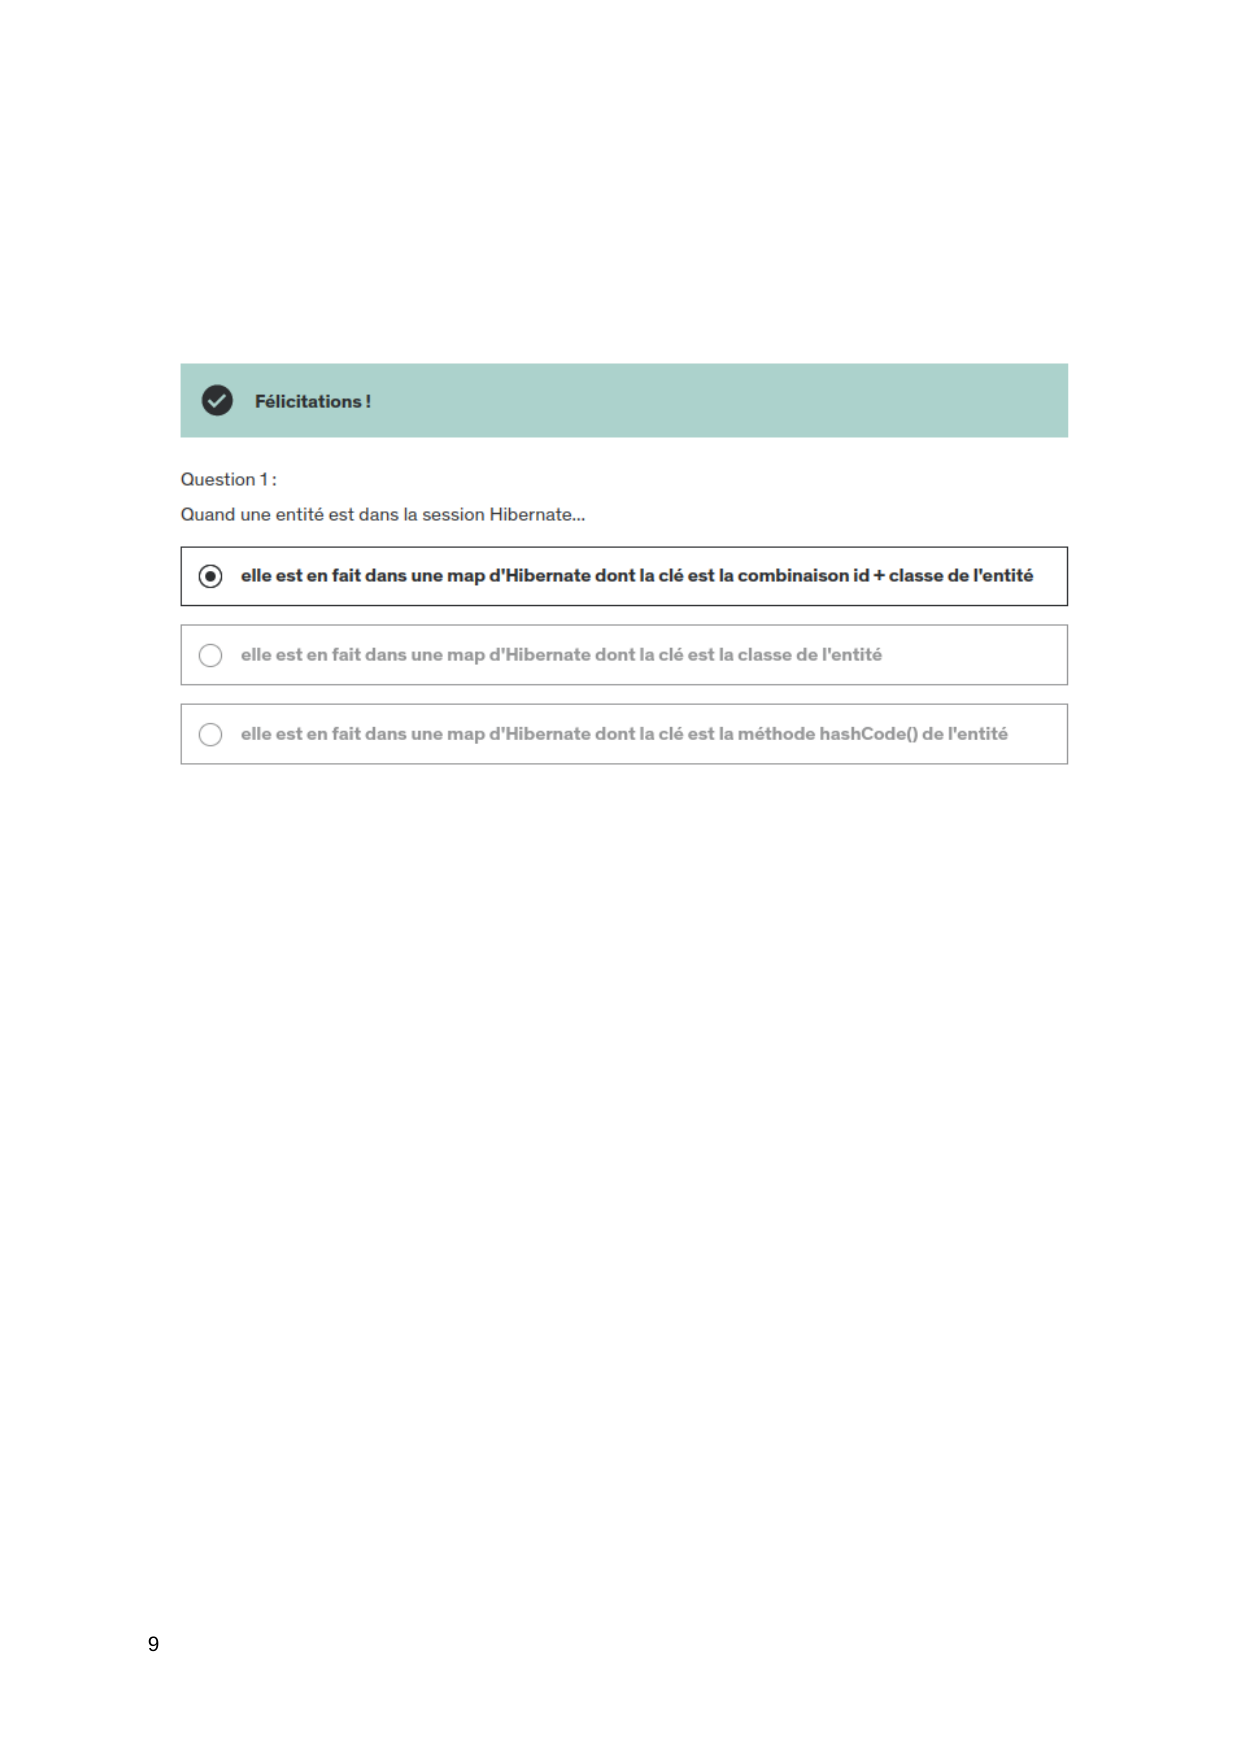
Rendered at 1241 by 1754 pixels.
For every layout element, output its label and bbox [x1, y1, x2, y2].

picture [147, 339, 1093, 801]
